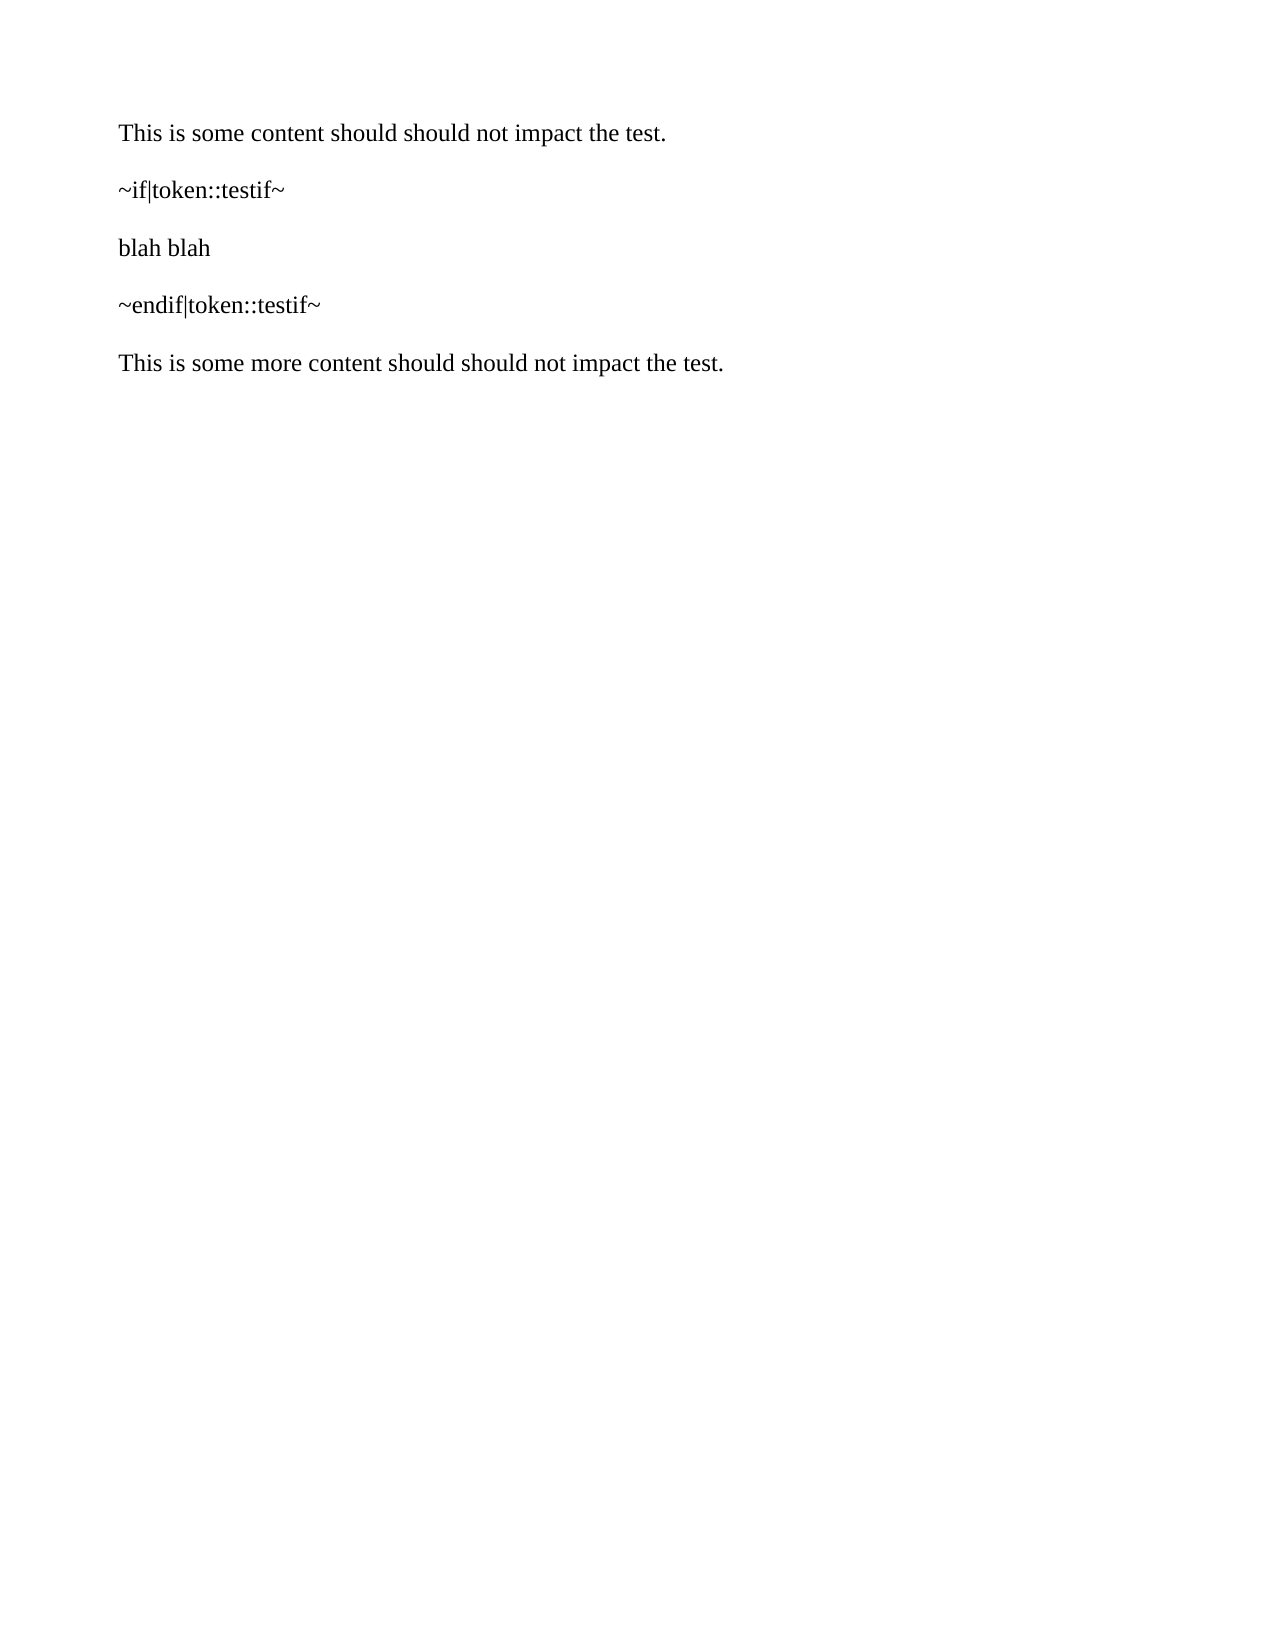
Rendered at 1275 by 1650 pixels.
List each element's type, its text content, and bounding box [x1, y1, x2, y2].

text This is some content should should not impact the test. [118, 118, 1157, 147]
text This is some more content should should not impact the test. [118, 348, 1157, 377]
text ~endif|token::testif~ [118, 291, 1157, 319]
text ~if|token::testif~ [118, 176, 1157, 204]
text blah blah [118, 233, 1157, 262]
